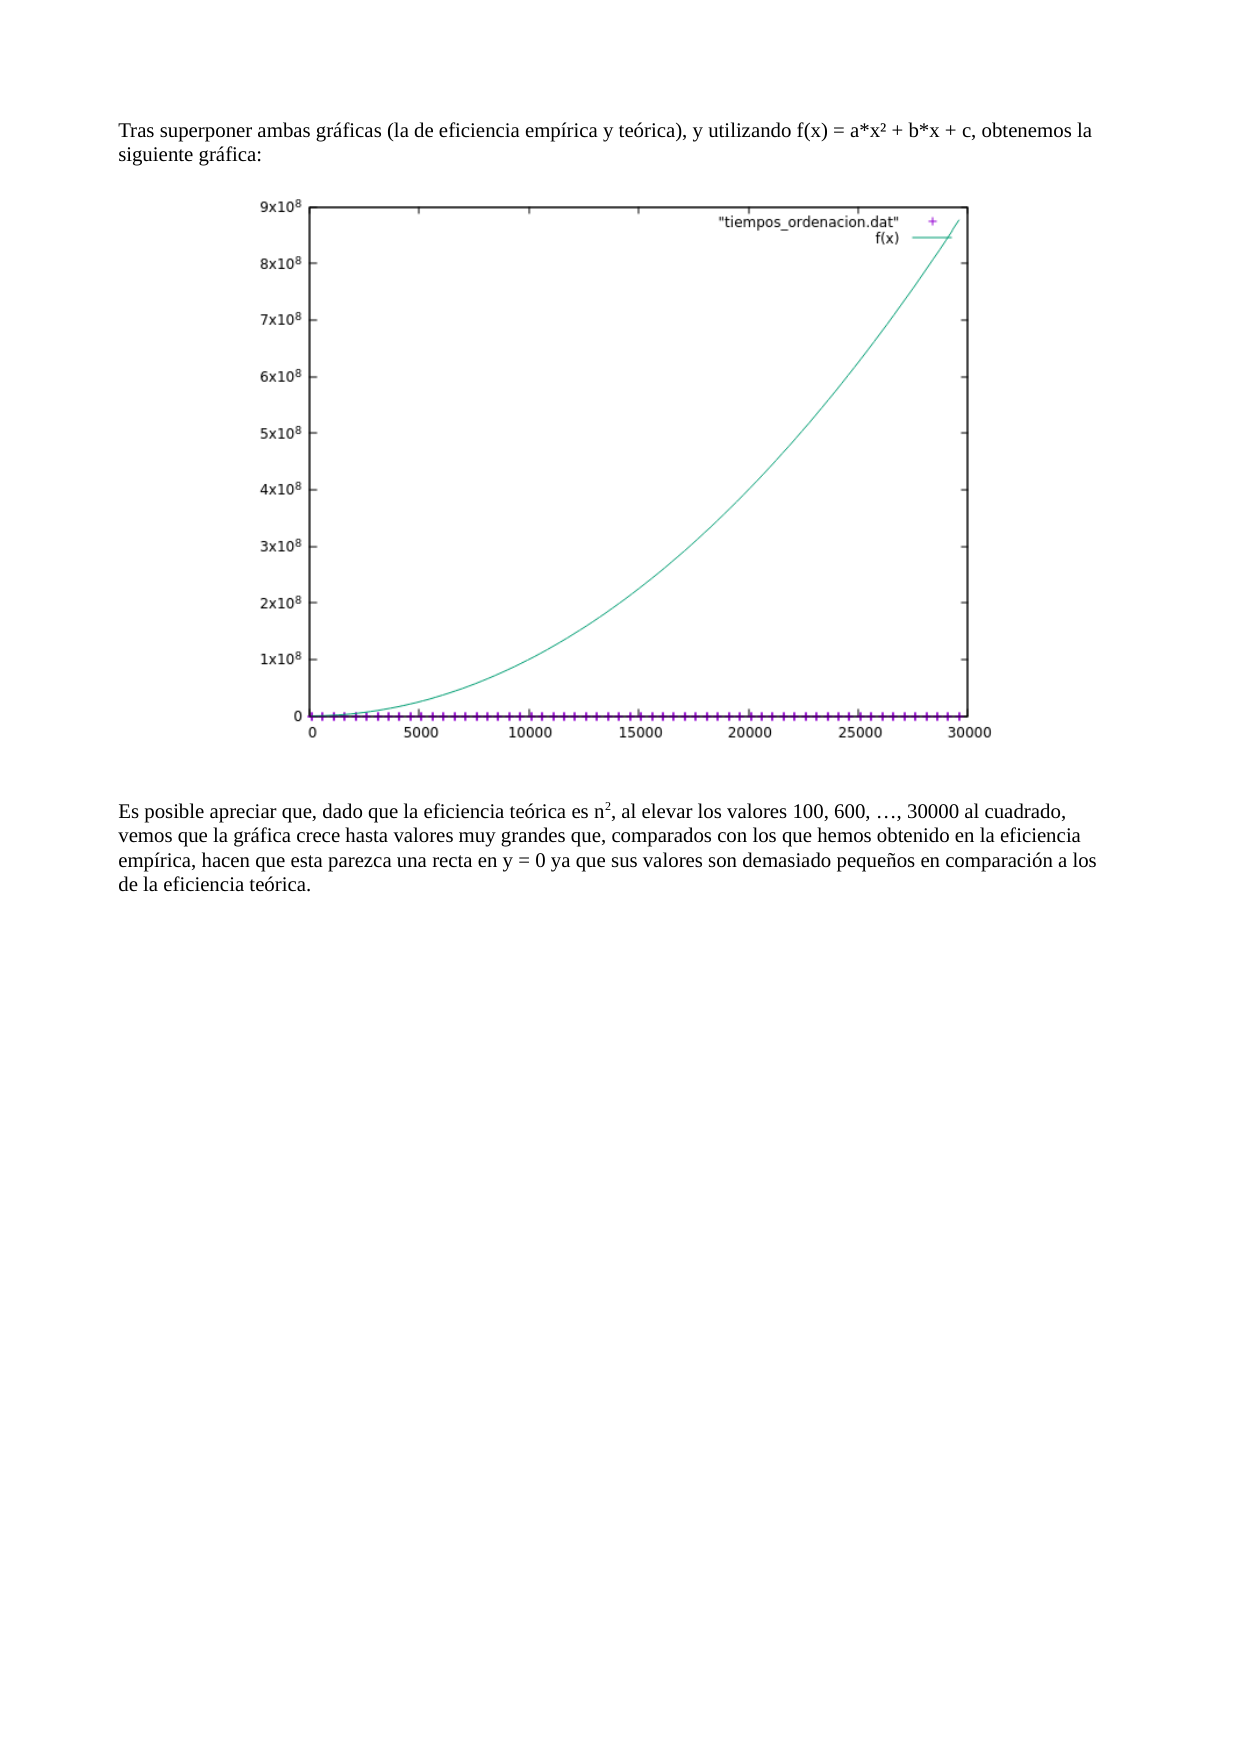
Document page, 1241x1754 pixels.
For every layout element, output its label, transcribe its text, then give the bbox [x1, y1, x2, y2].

text Es posible apreciar que, dado que la eficiencia teórica es n2, al elevar los valores 100, 600, …, 30000 al cuadrado, vemos que la gráfica crece hasta valores muy grandes que, comparados con los que hemos obtenido en la eficiencia empírica, hacen que esta parezca una recta en y = 0 ya que sus valores son demasiado pequeños en comparación a los de la eficiencia teórica. [118, 799, 1122, 896]
text Tras superponer ambas gráficas (la de eficiencia empírica y teórica), y utilizando f(x) = a*x² + b*x + c, obtenemos la siguiente gráfica: [118, 118, 1122, 166]
picture [248, 190, 992, 748]
